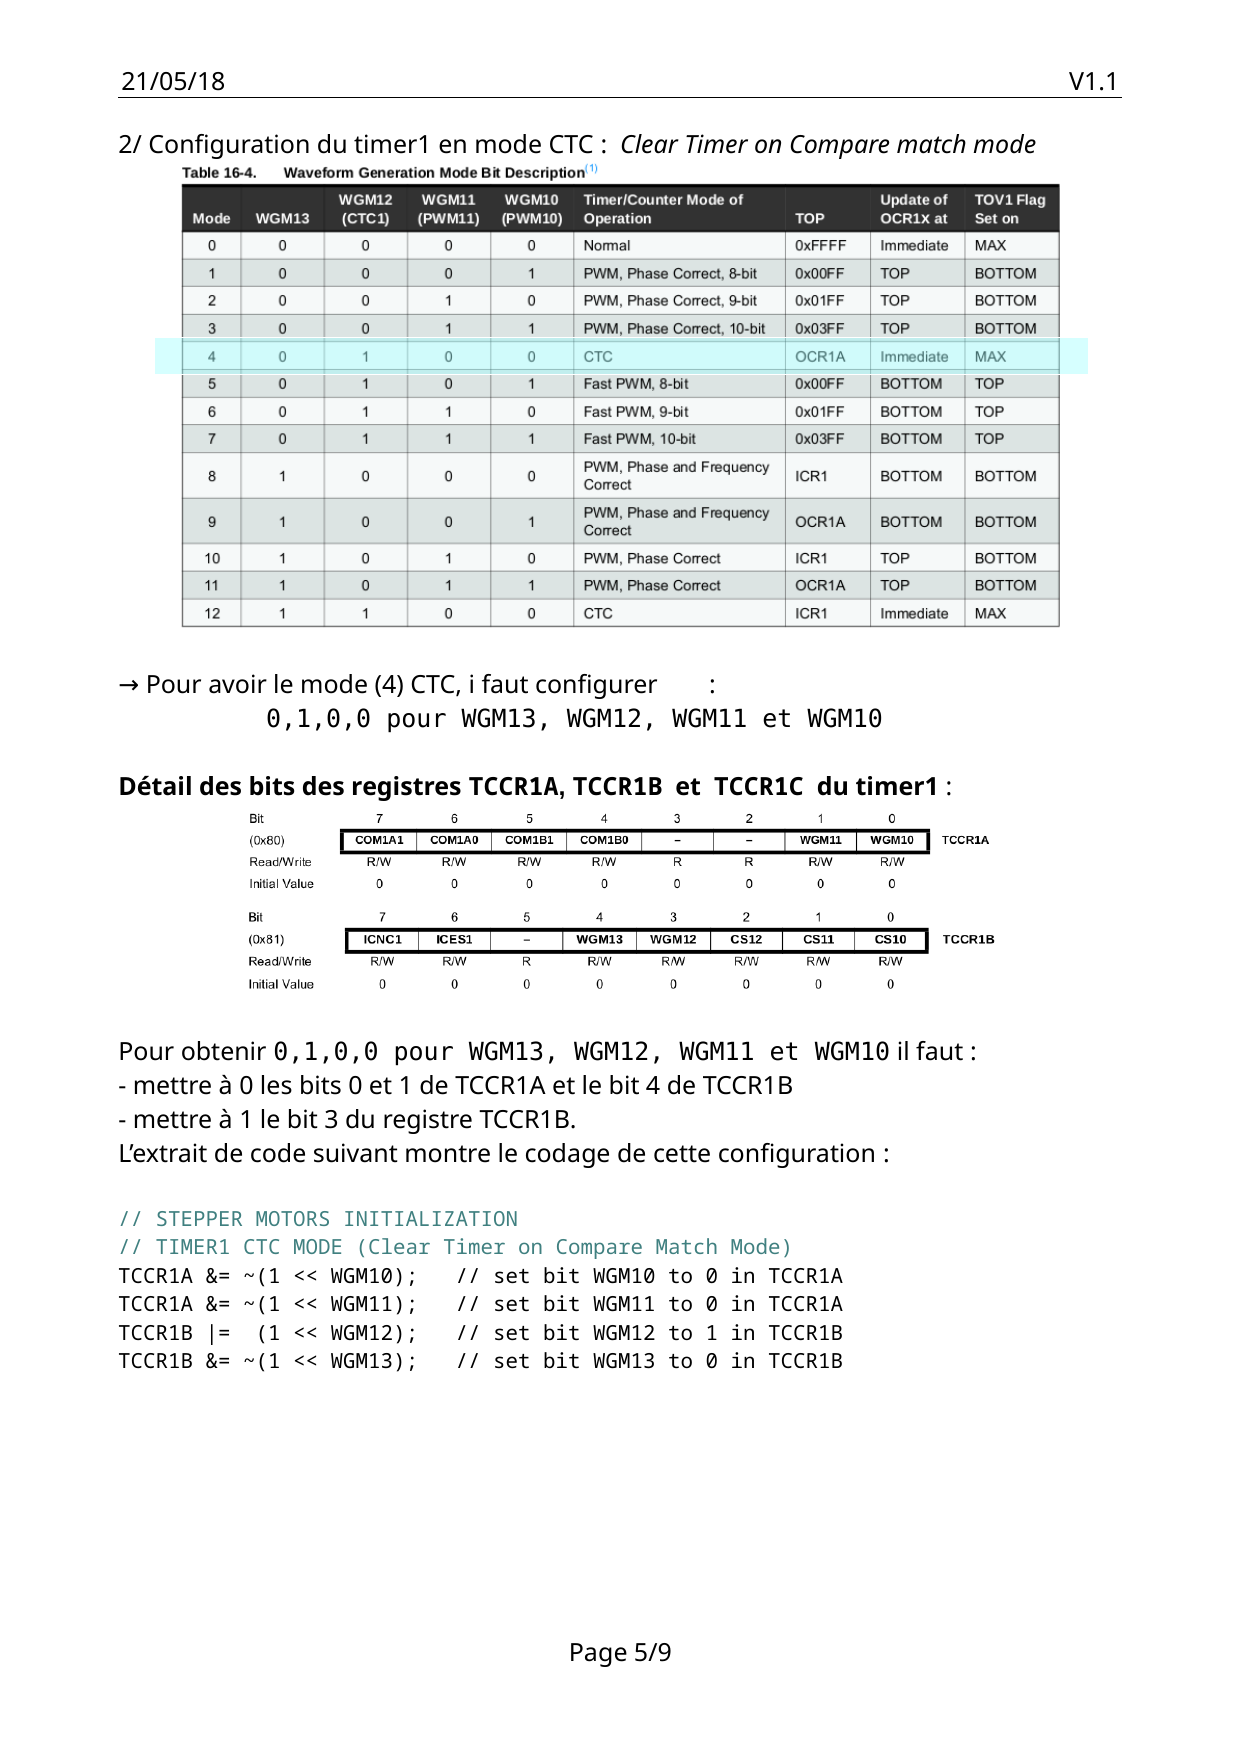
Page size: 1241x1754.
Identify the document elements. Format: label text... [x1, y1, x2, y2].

text → Pour avoir le mode (4) CTC, i faut configurer : 0,1,0,0 pour WGM13, WGM12, WGM11 et WGM10 [118, 667, 1122, 735]
picture [178, 160, 1062, 337]
text Pour obtenir 0,1,0,0 pour WGM13, WGM12, WGM11 et WGM10 il faut : [118, 1034, 1122, 1068]
text - mettre à 0 les bits 0 et 1 de TCCR1A et le bit 4 de TCCR1B [118, 1068, 1122, 1102]
text L’extrait de code suivant montre le codage de cette configuration : [118, 1136, 1122, 1170]
text Détail des bits des registres TCCR1A, TCCR1B et TCCR1C du timer1 : [118, 769, 1122, 803]
text 2/ Configuration du timer1 en mode CTC : Clear Timer on Compare match mode [118, 126, 1122, 160]
text - mettre à 1 le bit 3 du registre TCCR1B. [118, 1102, 1122, 1136]
picture [235, 802, 1005, 1002]
text TIMSK1 |= (1 << OCIE1A); // set bit OCIE1A : enable Timer1 interrupt [178, 338, 1062, 374]
picture [178, 375, 1062, 632]
